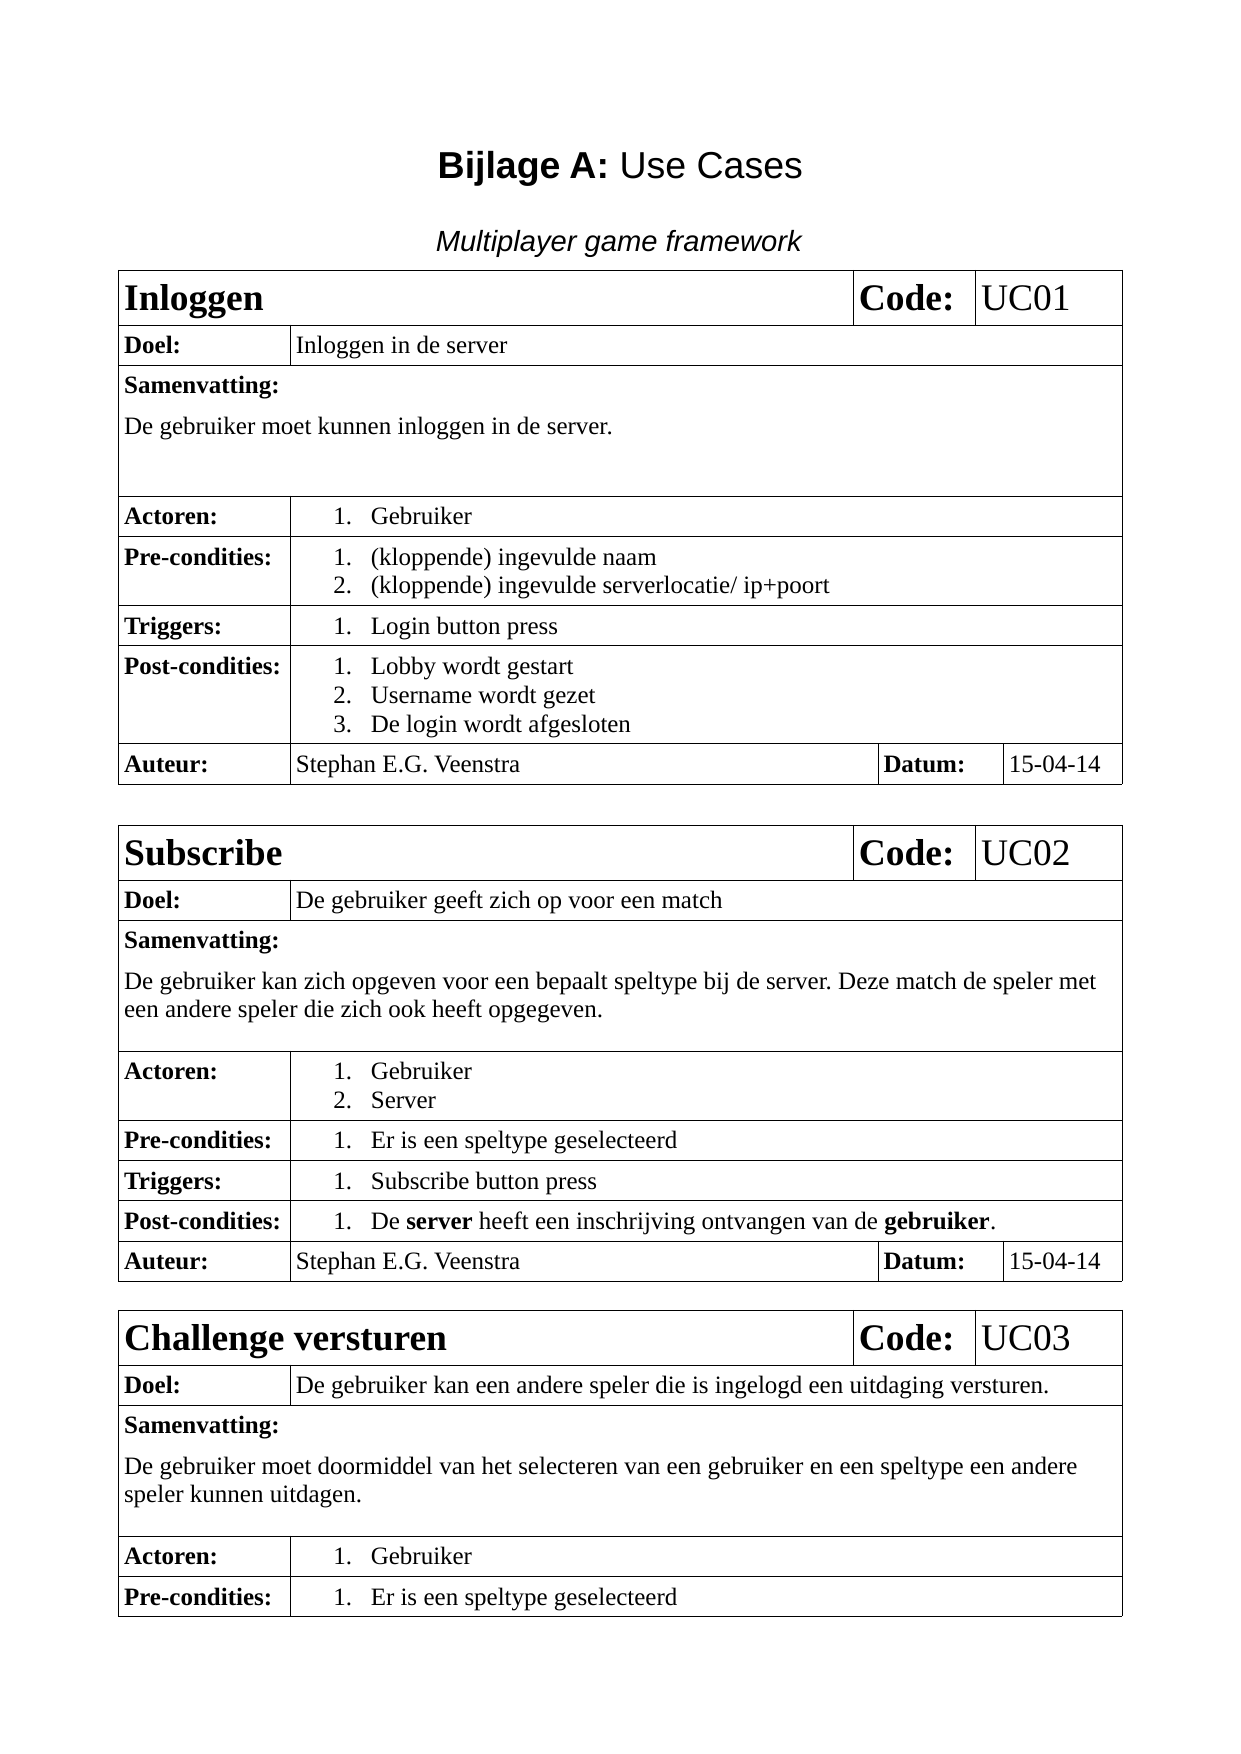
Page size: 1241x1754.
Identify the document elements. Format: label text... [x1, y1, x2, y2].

table_header Inloggen [119, 271, 853, 324]
table_header Code: [854, 826, 975, 879]
table_header Subscribe [119, 826, 853, 879]
subtitle Multiplayer game framework [118, 224, 1122, 257]
table_cell De gebruiker moet doormiddel van het selecteren van een gebruiker en een speltype een andere speler kunnen uitdagen. [119, 1445, 1122, 1536]
table_cell Lobby wordt gestart Username wordt gezet De login wordt afgesloten [291, 646, 1122, 743]
table_cell Doel: [119, 1366, 290, 1405]
table_header UC03 [976, 1311, 1122, 1364]
table_cell De gebruiker kan zich opgeven voor een bepaalt speltype bij de server. Deze match de speler met een andere speler die zich ook heeft opgegeven. [119, 960, 1122, 1051]
table_cell Actoren: [119, 1052, 290, 1120]
table_cell Samenvatting: [119, 366, 1122, 405]
table_cell Er is een speltype geselecteerd [291, 1121, 1122, 1160]
table_cell Datum: [879, 1242, 1003, 1281]
table_cell De gebruiker moet kunnen inloggen in de server. [119, 405, 1122, 496]
table_cell Inloggen in de server [291, 326, 1122, 365]
table_cell Login button press [291, 606, 1122, 645]
table_cell Stephan E.G. Veenstra [291, 744, 878, 783]
table_cell Subscribe button press [291, 1161, 1122, 1200]
table_cell Pre-condities: [119, 1121, 290, 1160]
table_cell 15-04-14 [1004, 1242, 1122, 1281]
table_cell Samenvatting: [119, 921, 1122, 960]
table_cell Pre-condities: [119, 1577, 290, 1616]
table_header Code: [854, 271, 975, 324]
table_cell Actoren: [119, 497, 290, 536]
table_cell Post-condities: [119, 1201, 290, 1241]
table_cell Actoren: [119, 1537, 290, 1576]
table_cell Triggers: [119, 606, 290, 645]
table_cell Gebruiker Server [291, 1052, 1122, 1120]
table_header Challenge versturen [119, 1311, 853, 1364]
table_cell Doel: [119, 326, 290, 365]
table_cell De gebruiker geeft zich op voor een match [291, 881, 1122, 920]
table_cell Pre-condities: [119, 537, 290, 605]
table_cell De gebruiker kan een andere speler die is ingelogd een uitdaging versturen. [291, 1366, 1122, 1405]
table_cell Datum: [879, 744, 1003, 783]
table_cell De server heeft een inschrijving ontvangen van de gebruiker. [291, 1201, 1122, 1241]
table_cell Gebruiker [291, 1537, 1122, 1576]
title Bijlage A: Use Cases [118, 143, 1122, 186]
table_cell 15-04-14 [1004, 744, 1122, 783]
table_cell Auteur: [119, 1242, 290, 1281]
table_cell Er is een speltype geselecteerd Er is een speler geselecteerd [291, 1577, 1122, 1616]
table_cell Doel: [119, 881, 290, 920]
table_cell Stephan E.G. Veenstra [291, 1242, 878, 1281]
table_cell (kloppende) ingevulde naam (kloppende) ingevulde serverlocatie/ ip+poort [291, 537, 1122, 605]
table_cell Post-condities: [119, 646, 290, 743]
table_cell Samenvatting: [119, 1406, 1122, 1445]
table_cell Triggers: [119, 1161, 290, 1200]
table_header UC01 [976, 271, 1122, 324]
table_cell Auteur: [119, 744, 290, 783]
table_cell Gebruiker [291, 497, 1122, 536]
table_header Code: [854, 1311, 975, 1364]
table_header UC02 [976, 826, 1122, 879]
